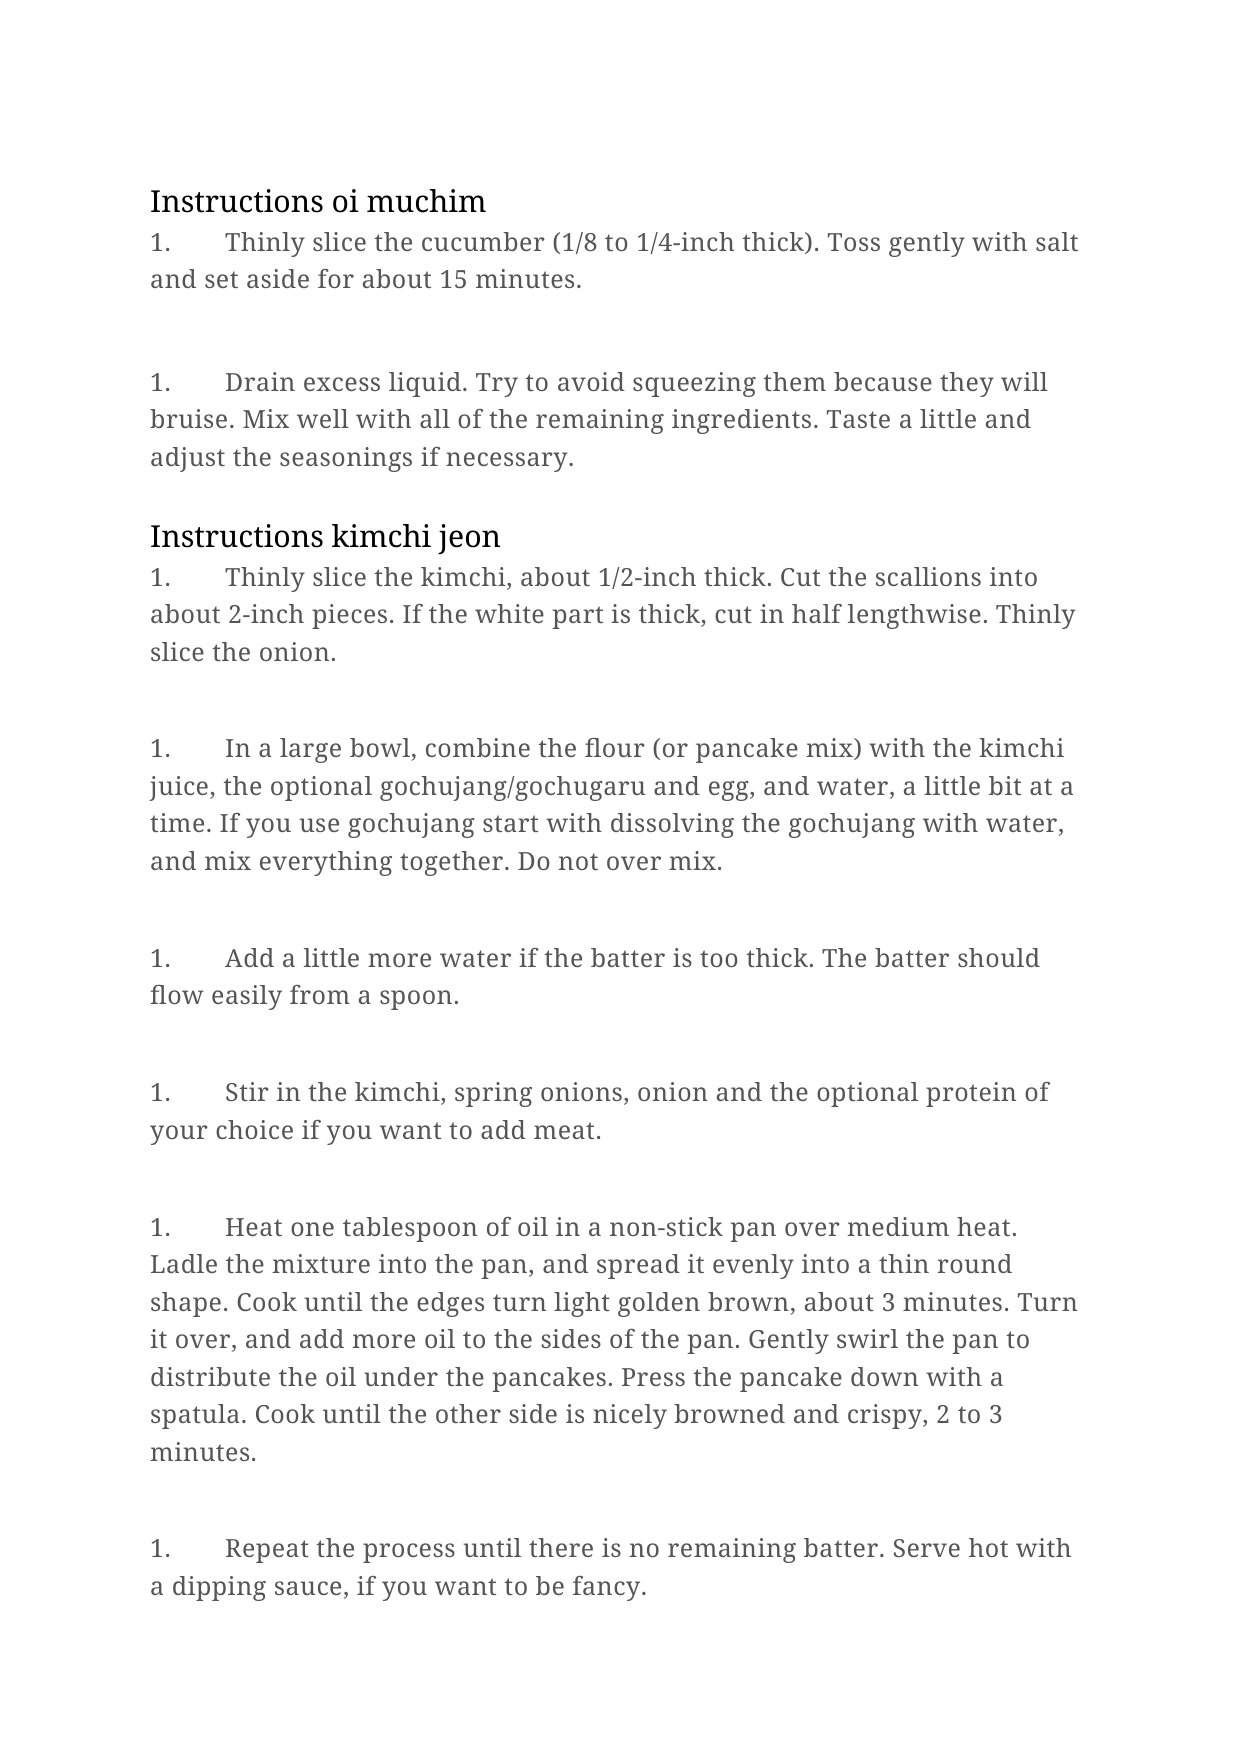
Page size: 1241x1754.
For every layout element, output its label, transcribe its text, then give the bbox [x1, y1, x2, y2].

list Stir in the kimchi, spring onions, onion and the optional protein of your choice if you want to add meat. [150, 1071, 1090, 1146]
list In a large bowl, combine the flour (or pancake mix) with the kimchi juice, the optional gochujang/gochugaru and egg, and water, a little bit at a time. If you use gochujang start with dissolving the gochujang with water, and mix everything together. Do not over mix. [150, 728, 1090, 878]
list Heat one tablespoon of oil in a non-stick pan over medium heat. Ladle the mixture into the pan, and spread it evenly into a thin round shape. Cook until the edges turn light golden brown, about 3 minutes. Turn it over, and add more oil to the sides of the pan. Gently swirl the pan to distribute the oil under the pancakes. Press the pancake down with a spatula. Cook until the other side is nicely browned and crispy, 2 to 3 minutes. [150, 1206, 1090, 1468]
list Drain excess liquid. Try to avoid squeezing them because they will bruise. Mix well with all of the remaining ingredients. Taste a little and adjust the seasonings if necessary. [150, 361, 1090, 474]
list Thinly slice the kimchi, about 1/2-inch thick. Cut the scallions into about 2-inch pieces. If the white part is thick, cut in half lengthwise. Thinly slice the onion. [150, 556, 1090, 668]
list Repeat the process until there is no remaining batter. Serve hot with a dipping sauce, if you want to be fancy. [150, 1528, 1090, 1603]
subtitle Instructions kimchi jeon [150, 515, 1090, 556]
list Thinly slice the cucumber (1/8 to 1/4-inch thick). Toss gently with salt and set aside for about 15 minutes. [150, 221, 1090, 296]
subtitle Instructions oi muchim [150, 180, 1090, 221]
list Add a little more water if the batter is too thick. The batter should flow easily from a spoon. [150, 937, 1090, 1012]
